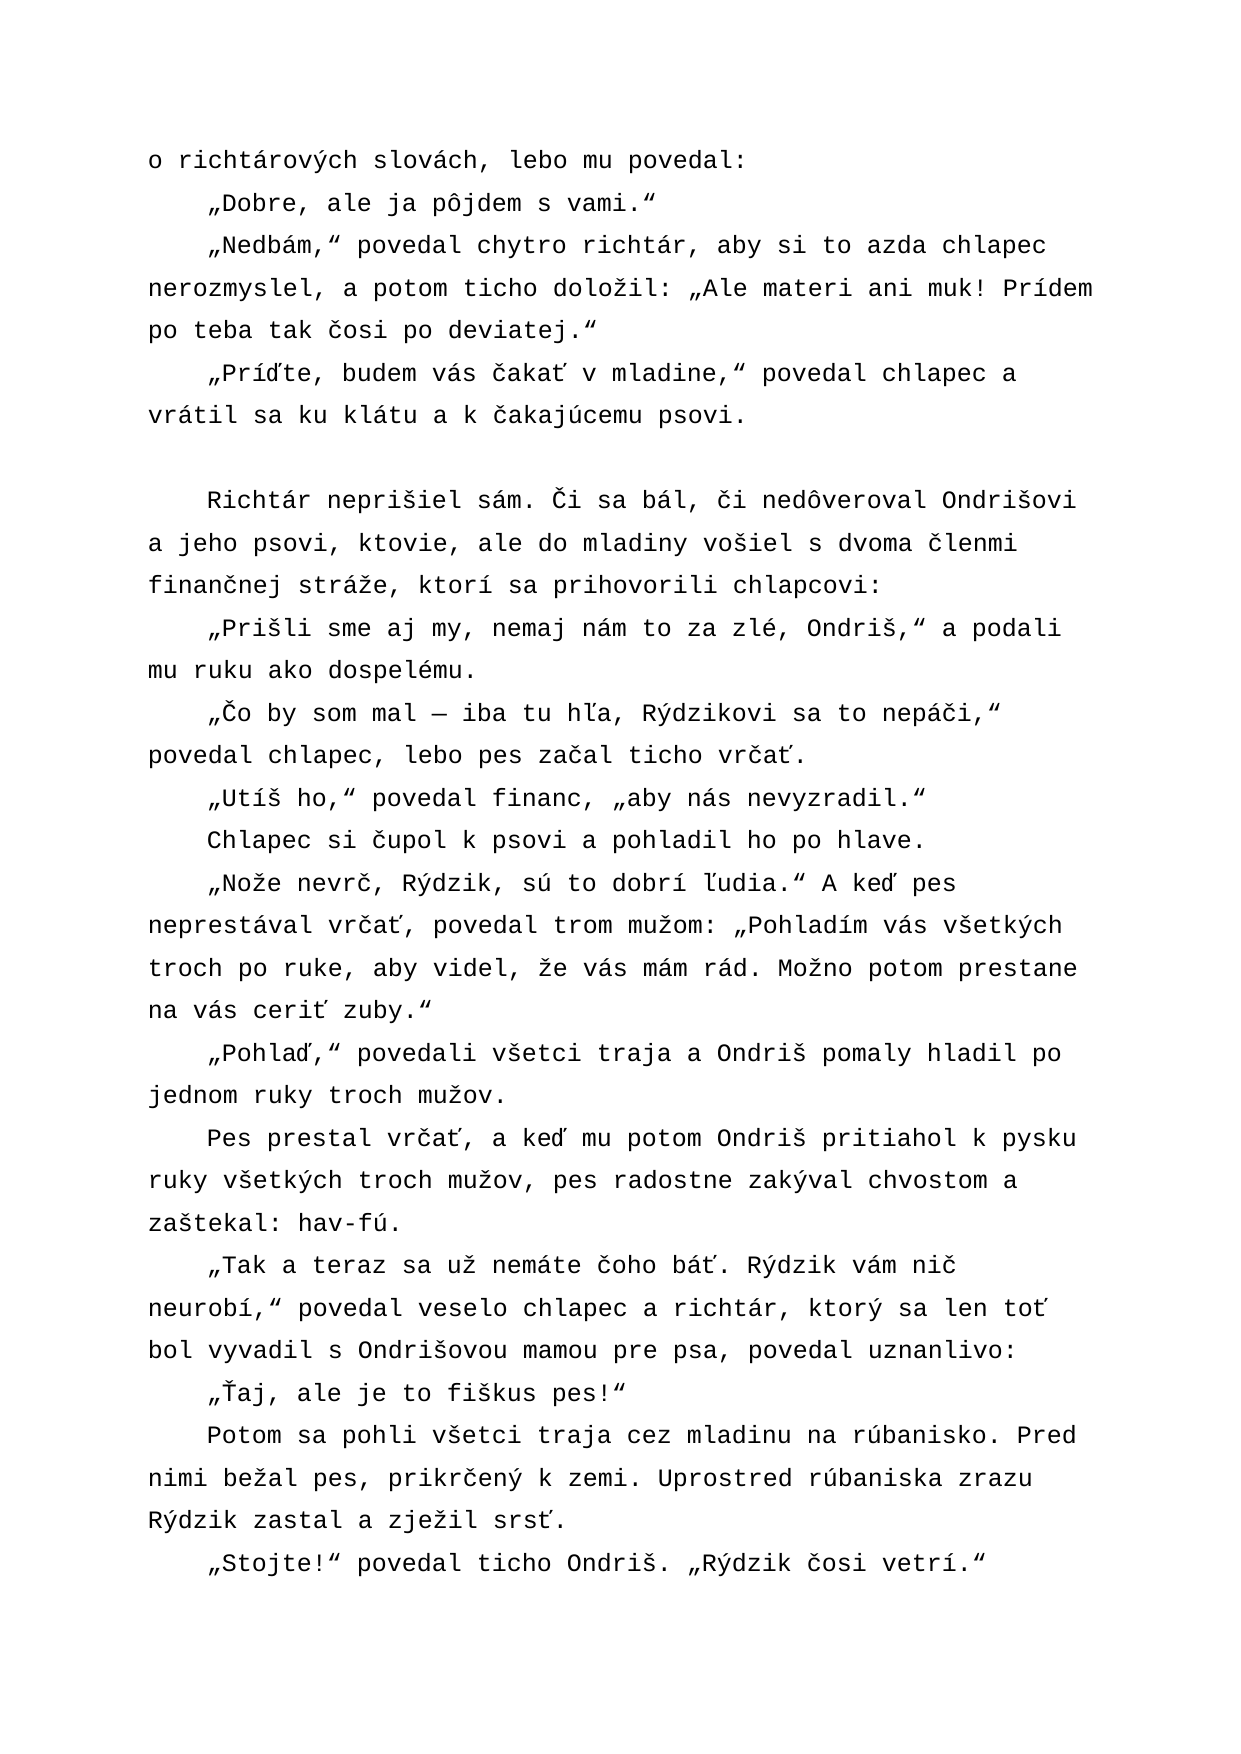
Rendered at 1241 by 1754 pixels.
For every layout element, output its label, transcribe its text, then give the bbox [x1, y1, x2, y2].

text „Prišli sme aj my, nemaj nám to za zlé, Ondriš,“ a podali mu ruku ako dospelému. [148, 615, 1093, 686]
text „Príďte, budem vás čakať v mladine,“ povedal chlapec a vrátil sa ku klátu a k čakajúcemu psovi. [148, 360, 1093, 431]
text „Pohlaď,“ povedali všetci traja a Ondriš pomaly hladil po jednom ruky troch mužov. [148, 1040, 1093, 1111]
text „Dobre, ale ja pôjdem s vami.“ [148, 190, 1093, 218]
text „Ťaj, ale je to fiškus pes!“ [148, 1380, 1093, 1408]
text „Nože nevrč, Rýdzik, sú to dobrí ľudia.“ A keď pes neprestával vrčať, povedal trom mužom: „Pohladím vás všetkých troch po ruke, aby videl, že vás mám rád. Možno potom prestane na vás ceriť zuby.“ [148, 870, 1093, 1026]
text „Tak a teraz sa už nemáte čoho báť. Rýdzik vám nič neurobí,“ povedal veselo chlapec a richtár, ktorý sa len toť bol vyvadil s Ondrišovou mamou pre psa, povedal uznanlivo: [148, 1253, 1093, 1366]
text o richtárových slovách, lebo mu povedal: [148, 148, 1093, 176]
text „Stojte!“ povedal ticho Ondriš. „Rýdzik čosi vetrí.“ [148, 1550, 1093, 1578]
text Pes prestal vrčať, a keď mu potom Ondriš pritiahol k pysku ruky všetkých troch mužov, pes radostne zakýval chvostom a zaštekal: hav-fú. [148, 1125, 1093, 1238]
text Richtár neprišiel sám. Či sa bál, či nedôveroval Ondrišovi a jeho psovi, ktovie, ale do mladiny vošiel s dvoma členmi finančnej stráže, ktorí sa prihovorili chlapcovi: [148, 488, 1093, 601]
text „Nedbám,“ povedal chytro richtár, aby si to azda chlapec nerozmyslel, a potom ticho doložil: „Ale materi ani muk! Prídem po teba tak čosi po deviatej.“ [148, 233, 1093, 346]
text „Čo by som mal — iba tu hľa, Rýdzikovi sa to nepáči,“ povedal chlapec, lebo pes začal ticho vrčať. [148, 700, 1093, 771]
text Chlapec si čupol k psovi a pohladil ho po hlave. [148, 828, 1093, 856]
text Potom sa pohli všetci traja cez mladinu na rúbanisko. Pred nimi bežal pes, prikrčený k zemi. Uprostred rúbaniska zrazu Rýdzik zastal a zježil srsť. [148, 1423, 1093, 1536]
text „Utíš ho,“ povedal financ, „aby nás nevyzradil.“ [148, 785, 1093, 813]
